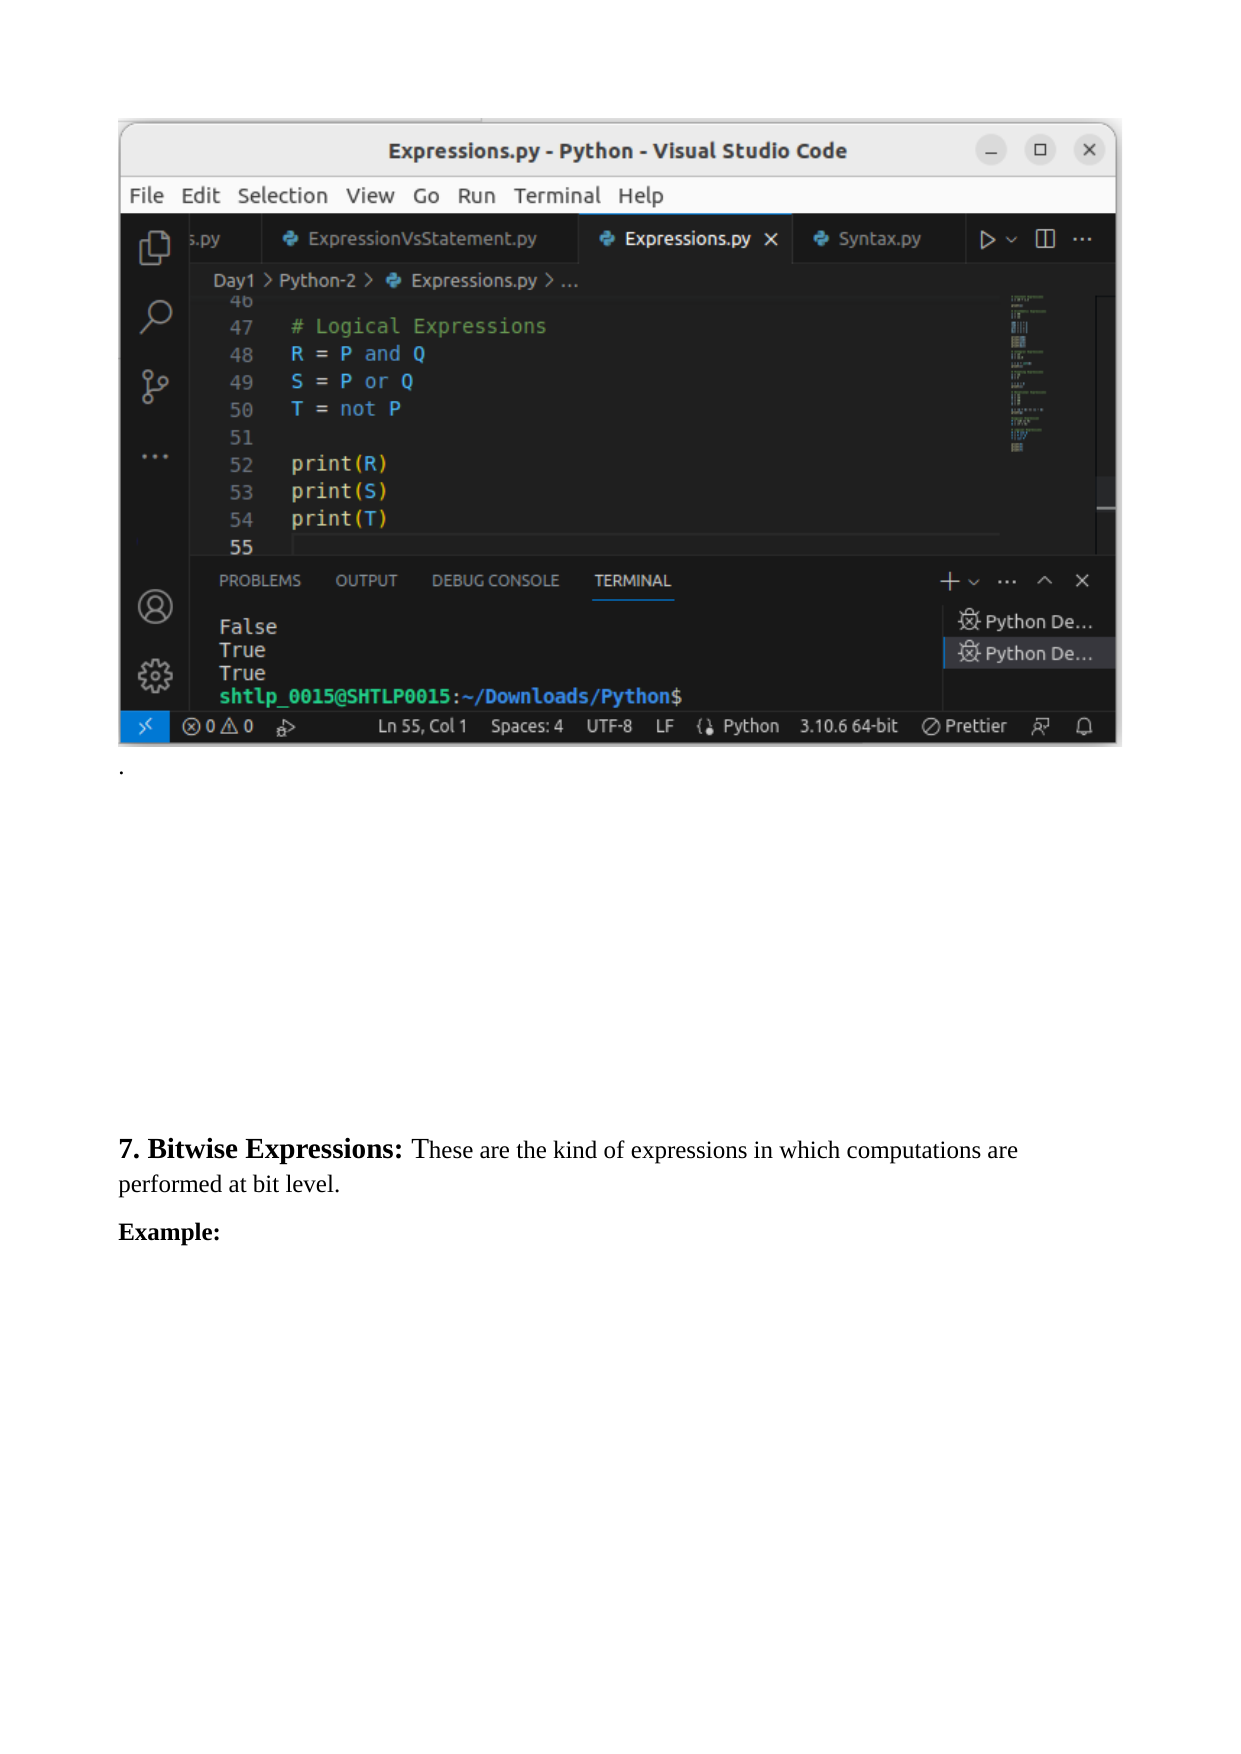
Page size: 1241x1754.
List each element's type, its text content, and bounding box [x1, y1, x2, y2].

picture [118, 118, 1123, 747]
text Example: [118, 1217, 1122, 1246]
text . [118, 747, 1122, 779]
text 7. Bitwise Expressions: These are the kind of expressions in which computations are performed at bit level. [118, 1132, 1122, 1198]
